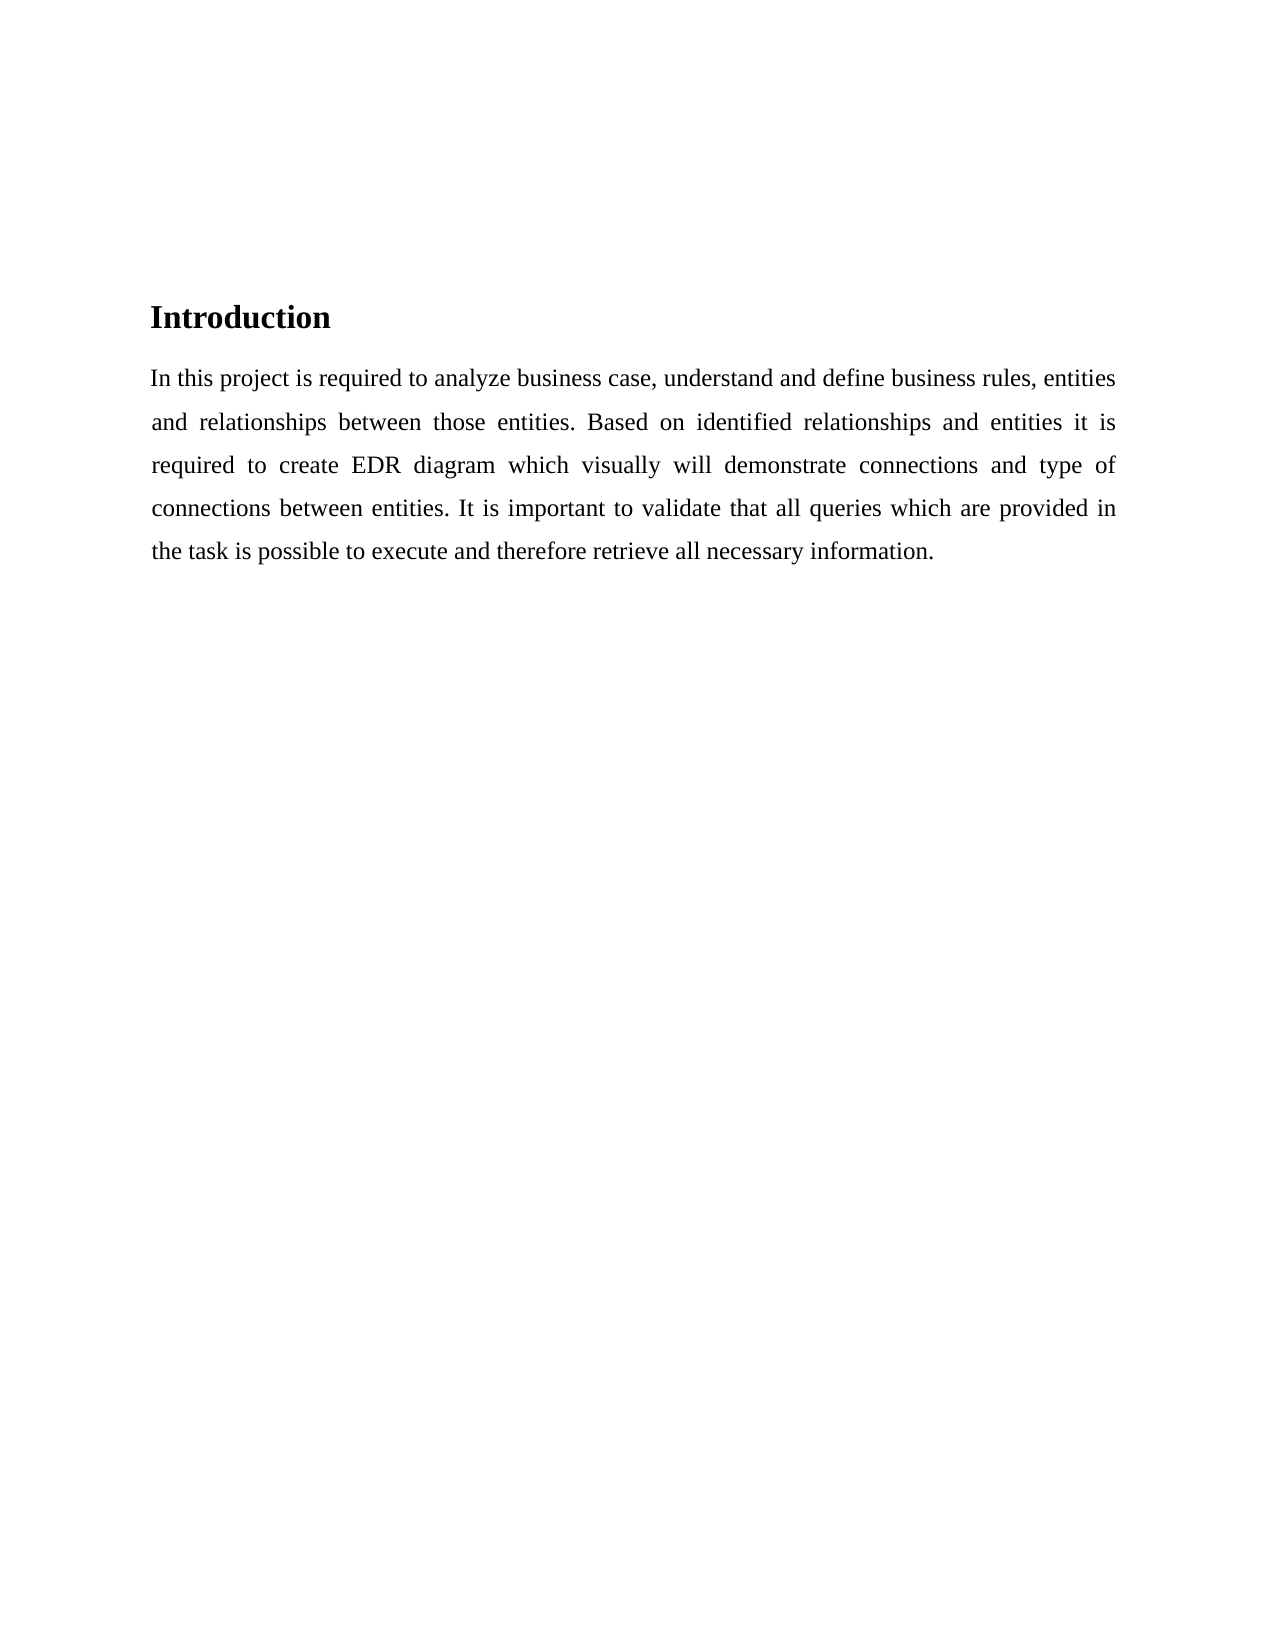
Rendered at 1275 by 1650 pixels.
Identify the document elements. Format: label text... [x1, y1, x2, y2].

subtitle Introduction [150, 298, 1125, 336]
text In this project is required to analyze business case, understand and define business rules, entities and relationships between those entities. Based on identified relationships and entities it is required to create EDR diagram which visually will demonstrate connections and type of connections between entities. It is important to validate that all queries which are provided in the task is possible to execute and therefore retrieve all necessary information. [150, 363, 1117, 565]
